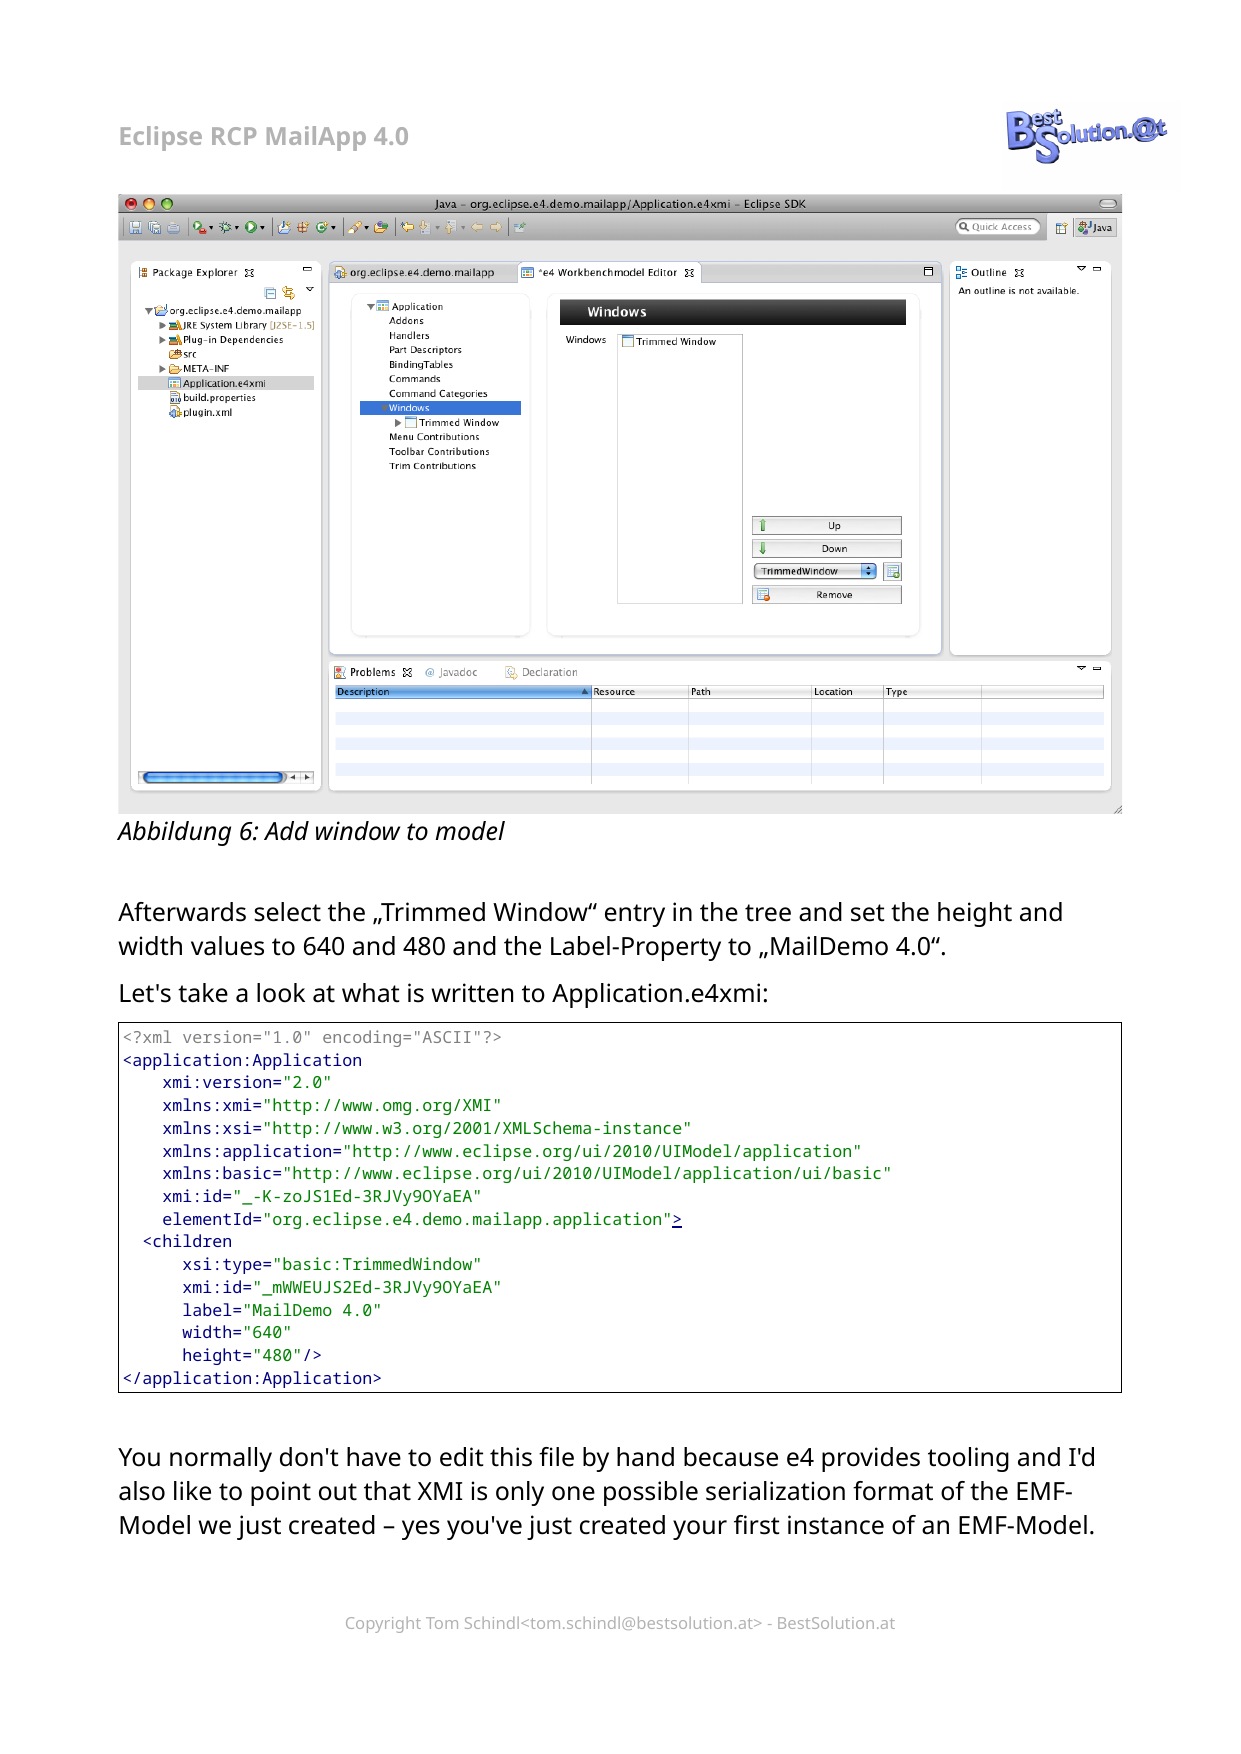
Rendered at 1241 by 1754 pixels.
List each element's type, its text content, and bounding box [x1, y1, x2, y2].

text Let's take a look at what is written to Application.e4xmi: [118, 975, 1122, 1009]
text Abbildung 6: Add window to model [118, 814, 1122, 848]
text xmlns:application="http://www.eclipse.org/ui/2010/UIModel/application" [119, 1135, 1121, 1158]
text </application:Application> [119, 1362, 1121, 1392]
text xmlns:basic="http://www.eclipse.org/ui/2010/UIModel/application/ui/basic" xmi:id="_-K-zoJS1Ed-3RJVy9OYaEA" elementId="org.eclipse.e4.demo.mailapp.application"> [119, 1158, 1121, 1226]
text <?xml version="1.0" encoding="ASCII"?> [119, 1023, 1121, 1044]
text Afterwards select the „Trimmed Window“ entry in the tree and set the height and width values to 640 and 480 and the Label-Property to „MailDemo 4.0“. [118, 894, 1122, 963]
picture [1002, 101, 1181, 191]
text You normally don't have to edit this file by hand because e4 provides tooling and I'd also like to point out that XMI is only one possible serialization format of the EMF-Model we just created – yes you've just created your first instance of an EMF-Model. [118, 1439, 1122, 1542]
text <children xsi:type="basic:TrimmedWindow" xmi:id="_mWWEUJS2Ed-3RJVy9OYaEA" label="MailDemo 4.0" width="640" height="480"/> [119, 1226, 1121, 1362]
picture [118, 194, 1123, 814]
text <application:Application xmi:version="2.0" xmlns:xmi="http://www.omg.org/XMI" xmlns:xsi="http://www.w3.org/2001/XMLSchema-instance" [119, 1044, 1121, 1135]
